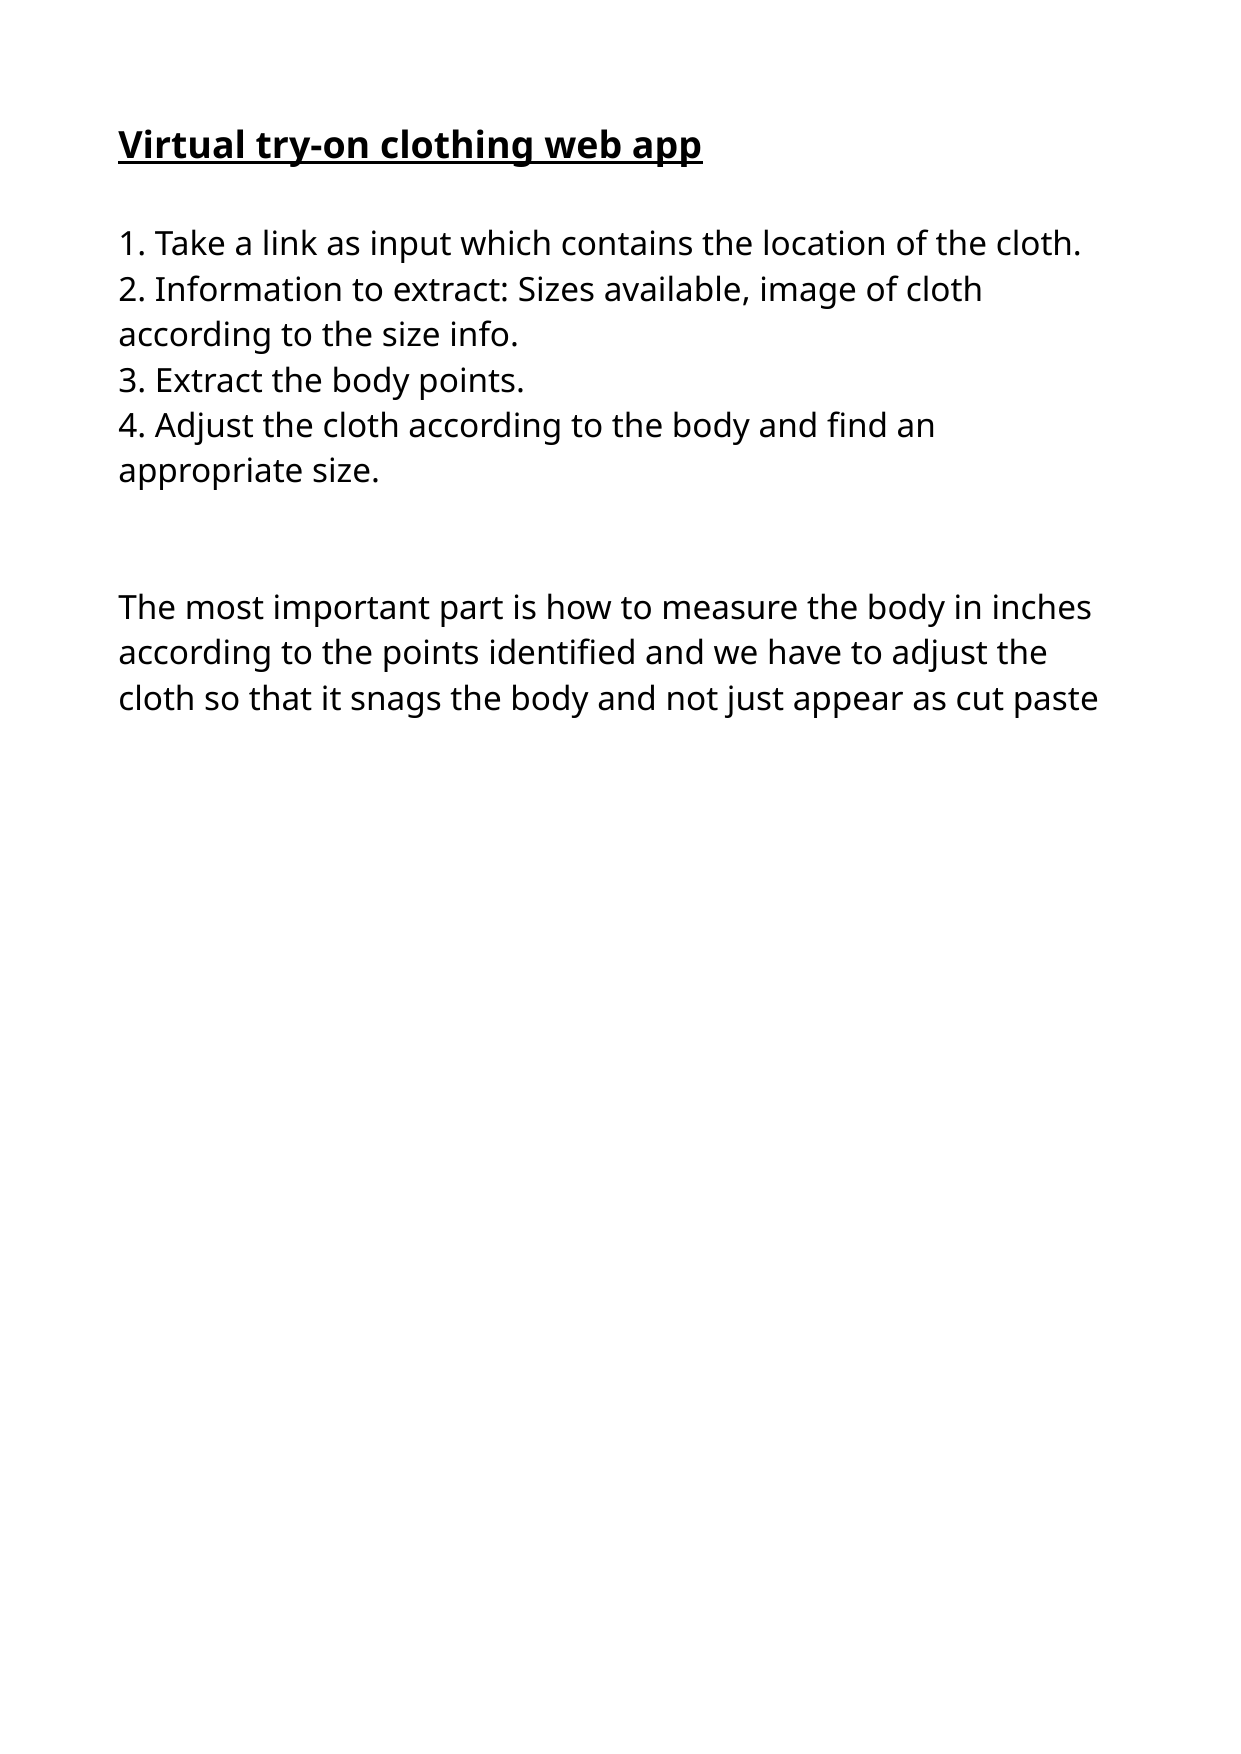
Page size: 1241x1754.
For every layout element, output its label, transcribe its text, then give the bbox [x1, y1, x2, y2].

text The most important part is how to measure the body in inches according to the points identified and we have to adjust the cloth so that it snags the body and not just appear as cut paste [118, 583, 1122, 720]
text 2. Information to extract: Sizes available, image of cloth according to the size info. [118, 266, 1122, 356]
text 1. Take a link as input which contains the location of the cloth. [118, 220, 1122, 266]
text 3. Extract the body points. [118, 356, 1122, 402]
text 4. Adjust the cloth according to the body and find an appropriate size. [118, 402, 1122, 493]
text Virtual try-on clothing web app [118, 118, 1122, 169]
